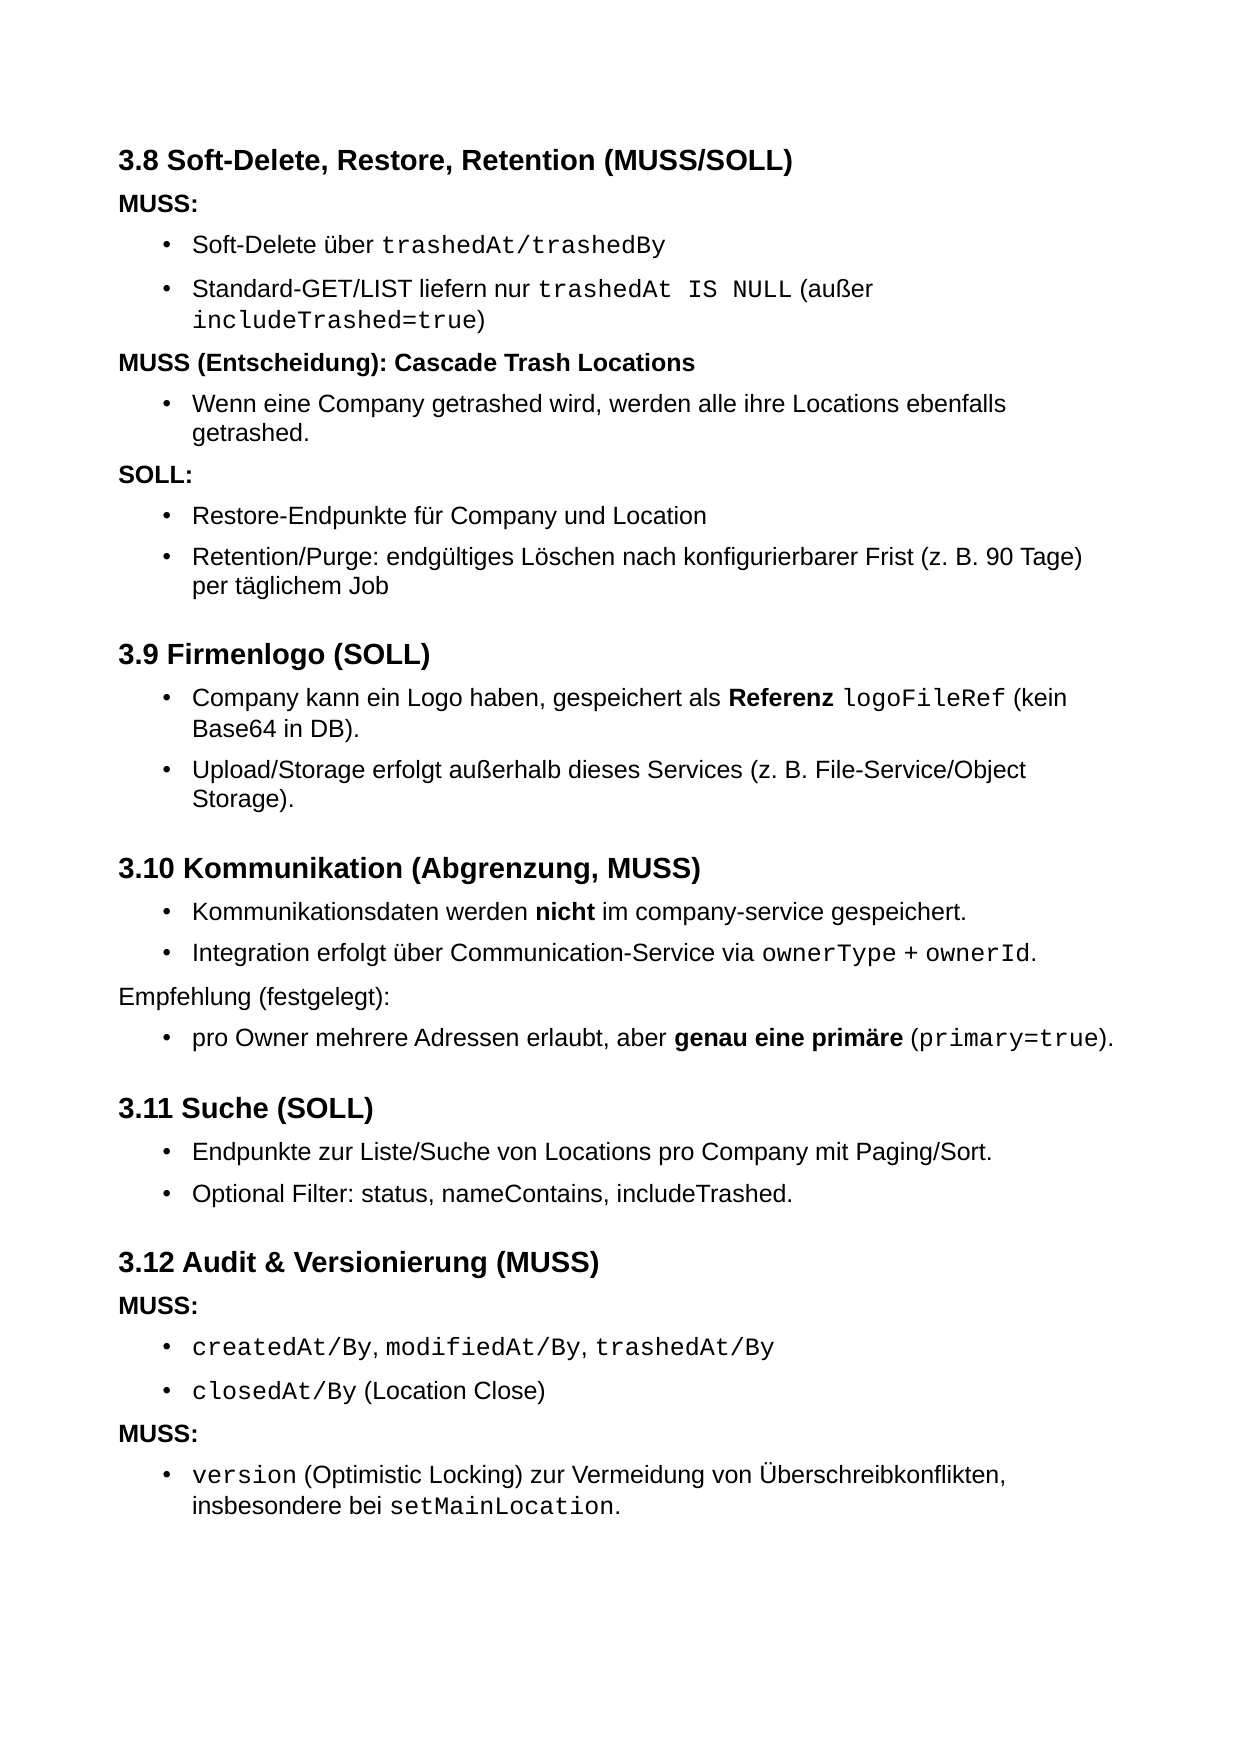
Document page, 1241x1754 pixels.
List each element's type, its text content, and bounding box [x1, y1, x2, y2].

list Endpunkte zur Liste/Suche von Locations pro Company mit Paging/Sort. [162, 1137, 1122, 1166]
text MUSS: [118, 1419, 1122, 1448]
text MUSS (Entscheidung): Cascade Trash Locations [118, 348, 1122, 377]
list createdAt/By, modifiedAt/By, trashedAt/By [162, 1332, 1122, 1363]
text MUSS: [118, 189, 1122, 218]
text Empfehlung (festgelegt): [118, 981, 1122, 1010]
subtitle 3.9 Firmenlogo (SOLL) [118, 637, 1122, 671]
list Restore-Endpunkte für Company und Location [162, 501, 1122, 530]
list version (Optimistic Locking) zur Vermeidung von Überschreibkonflikten, insbesondere bei setMainLocation. [162, 1460, 1122, 1522]
subtitle 3.8 Soft-Delete, Restore, Retention (MUSS/SOLL) [118, 143, 1122, 177]
text MUSS: [118, 1291, 1122, 1320]
subtitle 3.11 Suche (SOLL) [118, 1091, 1122, 1125]
text SOLL: [118, 459, 1122, 488]
subtitle 3.12 Audit & Versionierung (MUSS) [118, 1245, 1122, 1278]
list Soft-Delete über trashedAt/trashedBy [162, 230, 1122, 261]
list closedAt/By (Location Close) [162, 1376, 1122, 1407]
list Upload/Storage erfolgt außerhalb dieses Services (z. B. File-Service/Object Storage). [162, 756, 1122, 813]
list Integration erfolgt über Communication-Service via ownerType + ownerId. [162, 938, 1122, 969]
list Standard-GET/LIST liefern nur trashedAt IS NULL (außer includeTrashed=true) [162, 274, 1122, 336]
list Company kann ein Logo haben, gespeichert als Referenz logoFileRef (kein Base64 in DB). [162, 683, 1122, 743]
list Kommunikationsdaten werden nicht im company-service gespeichert. [162, 897, 1122, 926]
list Optional Filter: status, nameContains, includeTrashed. [162, 1178, 1122, 1207]
subtitle 3.10 Kommunikation (Abgrenzung, MUSS) [118, 851, 1122, 884]
list Wenn eine Company getrashed wird, werden alle ihre Locations ebenfalls getrashed. [162, 389, 1122, 447]
list pro Owner mehrere Adressen erlaubt, aber genau eine primäre (primary=true). [162, 1023, 1122, 1054]
list Retention/Purge: endgültiges Löschen nach konfigurierbarer Frist (z. B. 90 Tage) per täglichem Job [162, 542, 1122, 600]
